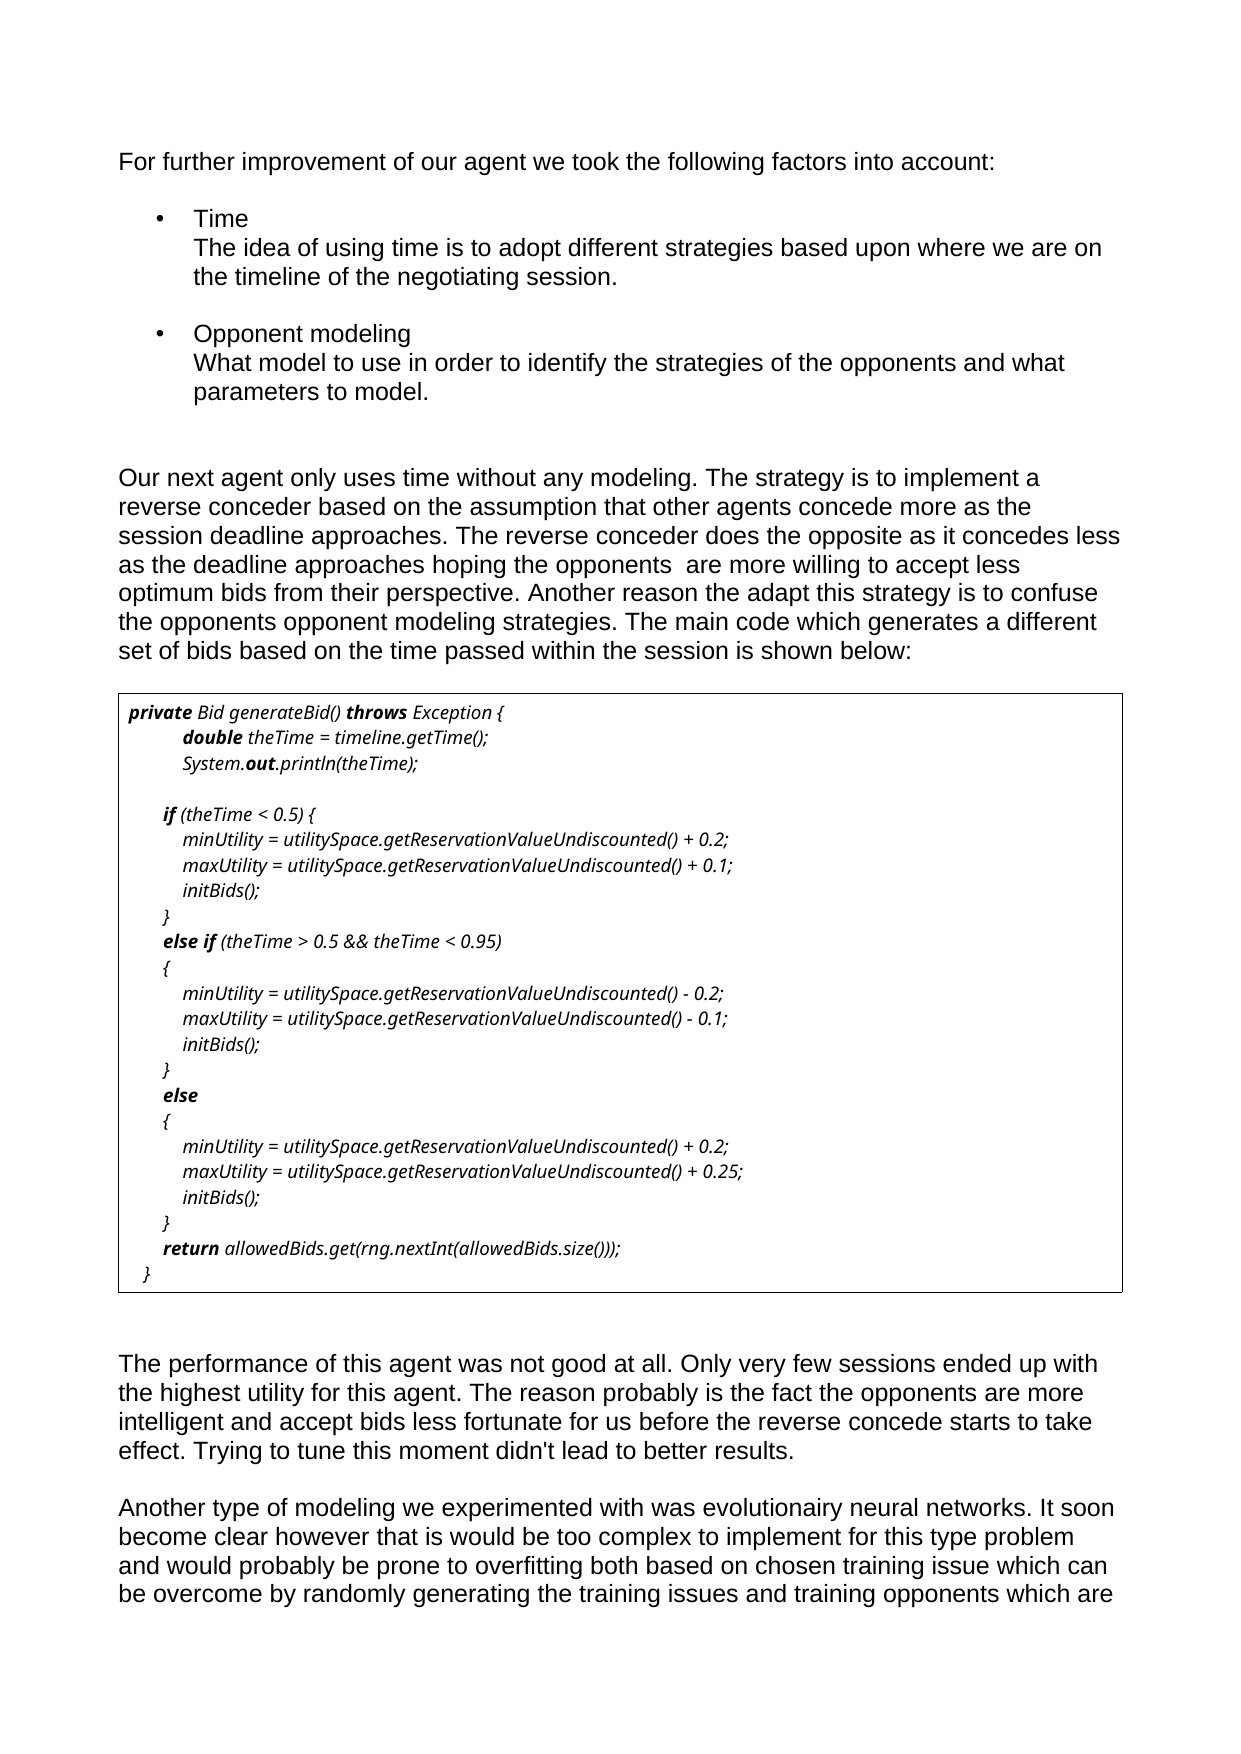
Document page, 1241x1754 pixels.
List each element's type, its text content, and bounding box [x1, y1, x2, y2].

text For further improvement of our agent we took the following factors into account: [118, 147, 1122, 176]
text The performance of this agent was not good at all. Only very few sessions ended up with the highest utility for this agent. The reason probably is the fact the opponents are more intelligent and accept bids less fortunate for us before the reverse concede starts to take effect. Trying to tune this moment didn't lead to better results. [118, 1349, 1122, 1464]
list Opponent modeling What model to use in order to identify the strategies of the opponents and what parameters to model. [156, 319, 1122, 463]
table_header private Bid generateBid() throws Exception { double theTime = timeline.getTime(); System.out.println(theTime); if (theTime < 0.5) { minUtility = utilitySpace.getReservationValueUndiscounted() + 0.2; maxUtility = utilitySpace.getReservationValueUndiscounted() + 0.1; initBids(); } else if (theTime > 0.5 && theTime < 0.95) { minUtility = utilitySpace.getReservationValueUndiscounted() - 0.2; maxUtility = utilitySpace.getReservationValueUndiscounted() - 0.1; initBids(); } else { minUtility = utilitySpace.getReservationValueUndiscounted() + 0.2; maxUtility = utilitySpace.getReservationValueUndiscounted() + 0.25; initBids(); } return allowedBids.get(rng.nextInt(allowedBids.size())); } [119, 694, 1122, 1292]
list Time The idea of using time is to adopt different strategies based upon where we are on the timeline of the negotiating session. [156, 204, 1122, 319]
text Our next agent only uses time without any modeling. The strategy is to implement a reverse conceder based on the assumption that other agents concede more as the session deadline approaches. The reverse conceder does the opposite as it concedes less as the deadline approaches hoping the opponents are more willing to accept less optimum bids from their perspective. Another reason the adapt this strategy is to confuse the opponents opponent modeling strategies. The main code which generates a different set of bids based on the time passed within the session is shown below: [118, 463, 1122, 664]
text Another type of modeling we experimented with was evolutionairy neural networks. It soon become clear however that is would be too complex to implement for this type problem and would probably be prone to overfitting both based on chosen training issue which can be overcome by randomly generating the training issues and training opponents which are [118, 1493, 1122, 1608]
